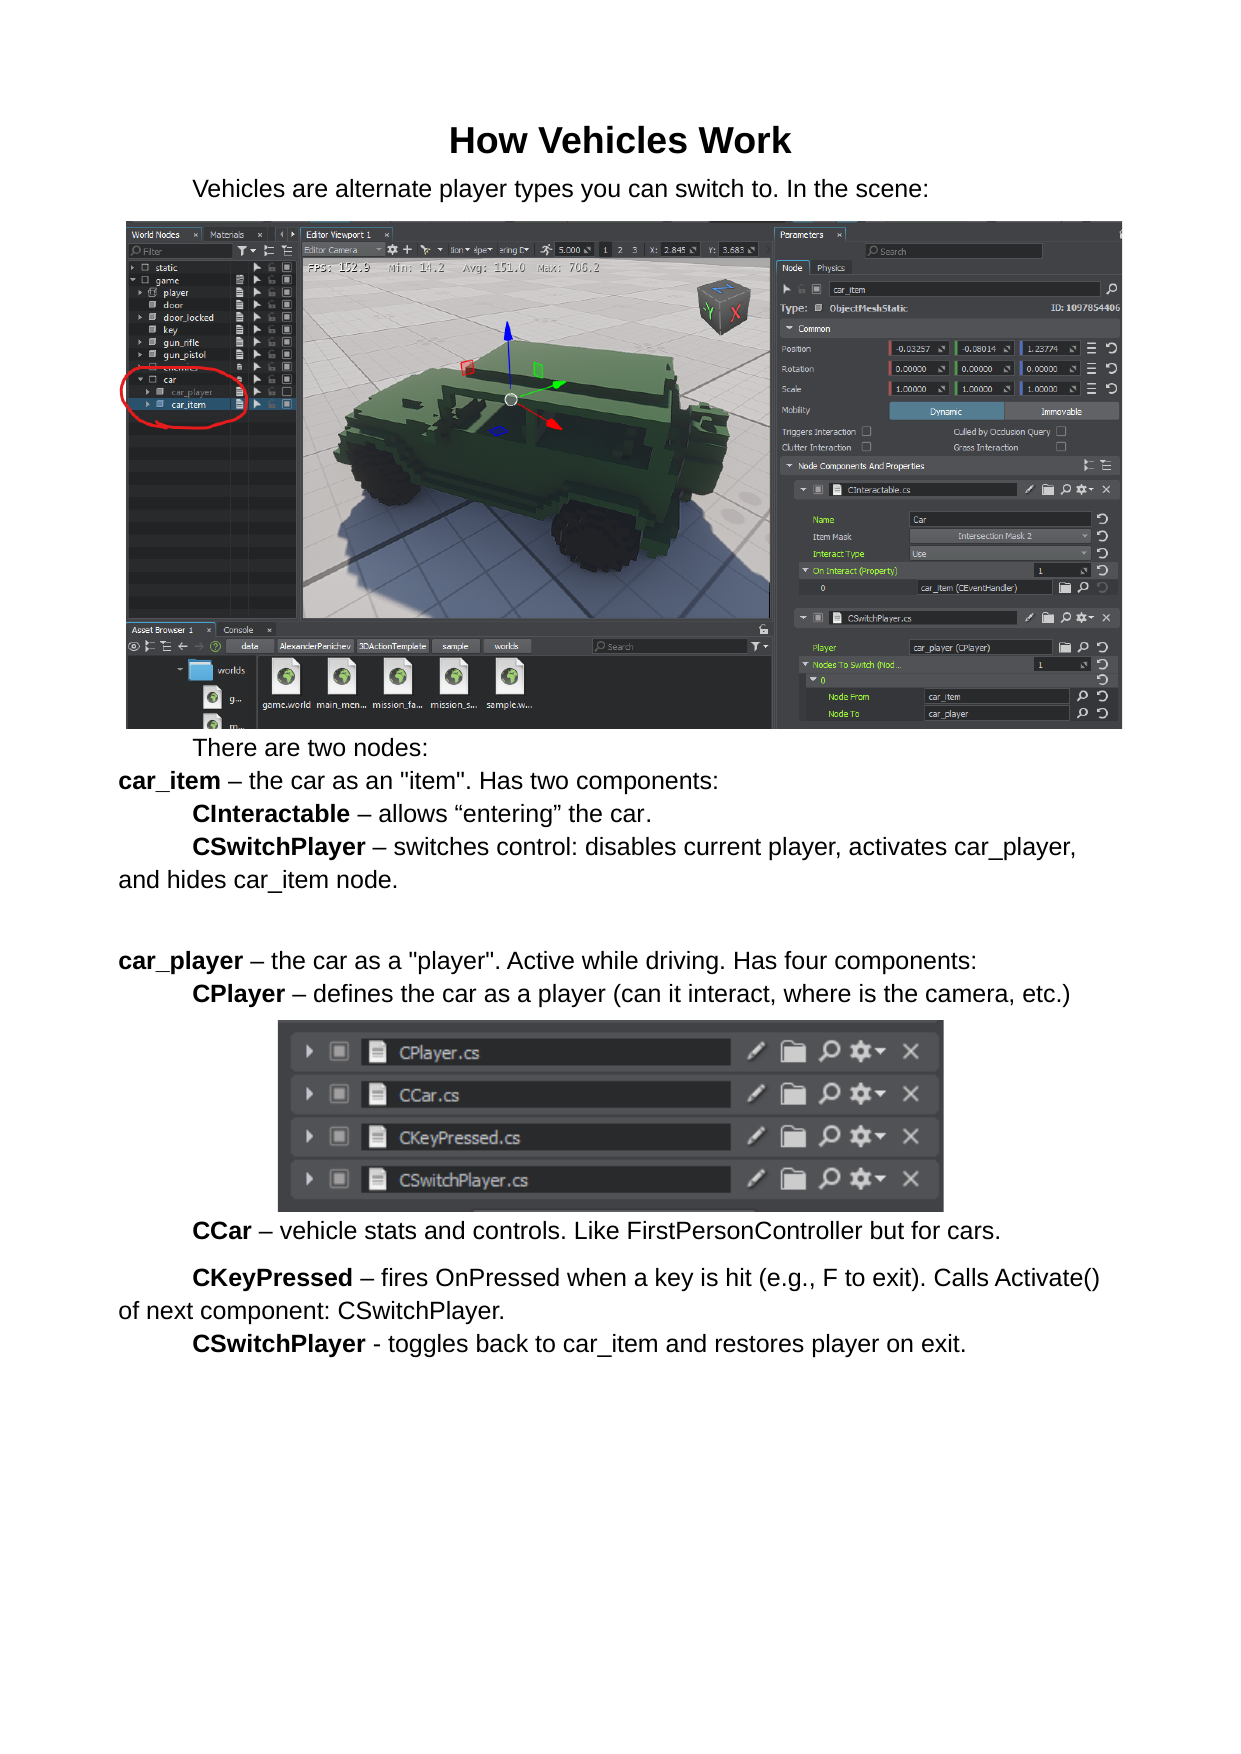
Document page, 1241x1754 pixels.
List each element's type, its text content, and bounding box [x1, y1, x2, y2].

picture [277, 1020, 944, 1212]
picture [118, 221, 1123, 729]
text There are two nodes: car_item – the car as an "item". Has two components: CInteractable – allows “entering” the car. CSwitchPlayer – switches control: disables current player, activates car_player, and hides car_item node. [118, 729, 1122, 927]
subtitle How Vehicles Work [118, 118, 1122, 161]
text car_player – the car as a "player". Active while driving. Has four components: CPlayer – defines the car as a player (can it interact, where is the camera, etc.) [118, 946, 1122, 1007]
text CCar – vehicle stats and controls. Like FirstPersonController but for cars. [118, 1026, 1122, 1244]
text CKeyPressed – fires OnPressed when a key is hit (e.g., F to exit). Calls Activate() of next component: CSwitchPlayer. CSwitchPlayer - toggles back to car_item and restores player on exit. [118, 1263, 1122, 1358]
text Vehicles are alternate player types you can switch to. In the scene: [118, 174, 1122, 202]
